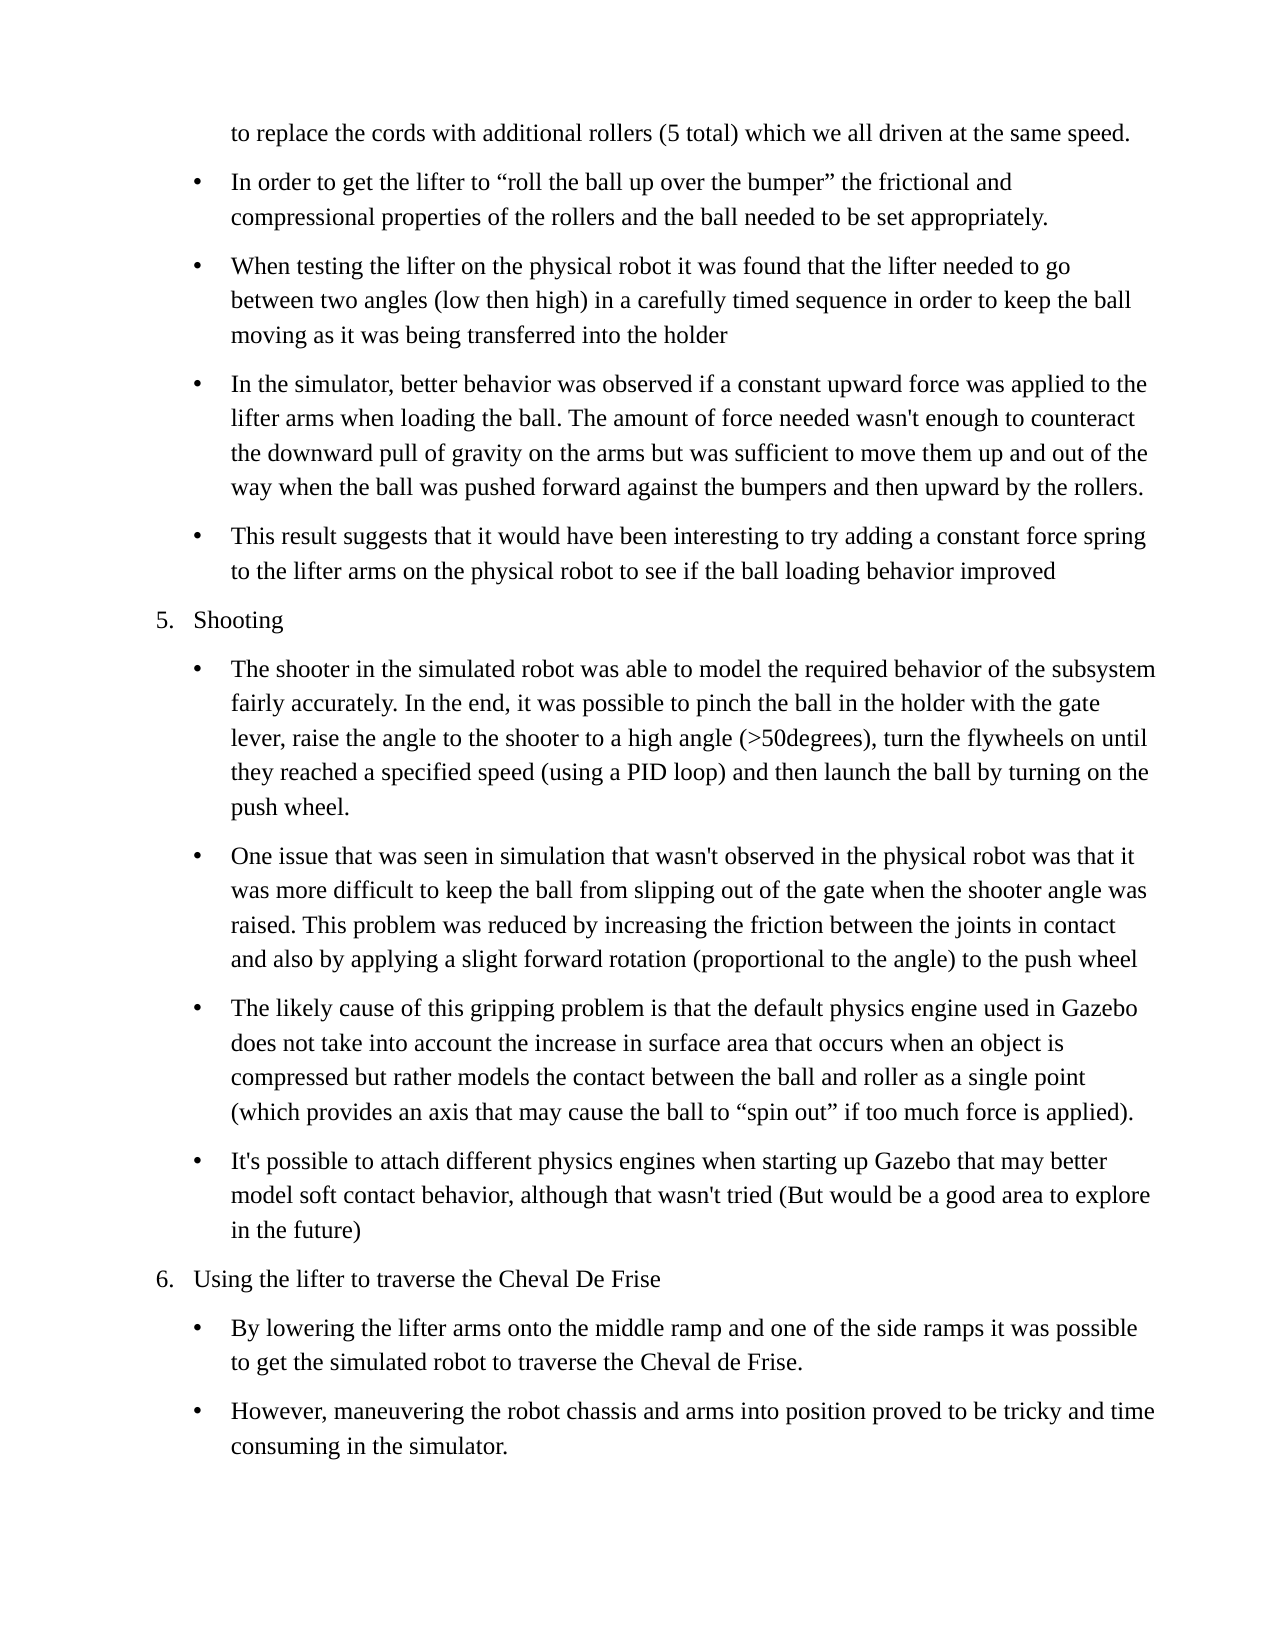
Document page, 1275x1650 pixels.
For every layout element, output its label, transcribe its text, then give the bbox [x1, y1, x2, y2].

list The shooter in the simulated robot was able to model the required behavior of the subsystem fairly accurately. In the end, it was possible to pinch the ball in the holder with the gate lever, raise the angle to the shooter to a high angle (>50degrees), turn the flywheels on until they reached a specified speed (using a PID loop) and then launch the ball by turning on the push wheel. [193, 654, 1157, 821]
list to replace the cords with additional rollers (5 total) which we all driven at the same speed. [193, 118, 1157, 147]
list Using the lifter to traverse the Cheval De Frise [156, 1264, 1157, 1293]
list This result suggests that it would have been interesting to try adding a constant force spring to the lifter arms on the physical robot to see if the ball loading behavior improved [193, 521, 1157, 584]
list However, maneuvering the robot chassis and arms into position proved to be tricky and time consuming in the simulator. [193, 1396, 1157, 1460]
list By lowering the lifter arms onto the middle ramp and one of the side ramps it was possible to get the simulated robot to traverse the Cheval de Frise. [193, 1313, 1157, 1376]
list In order to get the lifter to “roll the ball up over the bumper” the frictional and compressional properties of the rollers and the ball needed to be set appropriately. [193, 167, 1157, 230]
list One issue that was seen in simulation that wasn't observed in the physical robot was that it was more difficult to keep the ball from slipping out of the gate when the shooter angle was raised. This problem was reduced by increasing the friction between the joints in contact and also by applying a slight forward rotation (proportional to the angle) to the push wheel [193, 841, 1157, 973]
list The likely cause of this gripping problem is that the default physics engine used in Gazebo does not take into account the increase in surface area that occurs when an object is compressed but rather models the contact between the ball and roller as a single point (which provides an axis that may cause the ball to “spin out” if too much force is applied). [193, 993, 1157, 1126]
list Shooting [156, 605, 1157, 633]
list It's possible to attach different physics engines when starting up Gazebo that may better model soft contact behavior, although that wasn't tried (But would be a good area to explore in the future) [193, 1146, 1157, 1243]
list When testing the lifter on the physical robot it was found that the lifter needed to go between two angles (low then high) in a carefully timed sequence in order to keep the ball moving as it was being transferred into the holder [193, 251, 1157, 348]
list In the simulator, better behavior was observed if a constant upward force was applied to the lifter arms when loading the ball. The amount of force needed wasn't enough to counteract the downward pull of gravity on the arms but was sufficient to move them up and out of the way when the ball was pushed forward against the bumpers and then upward by the rollers. [193, 369, 1157, 501]
